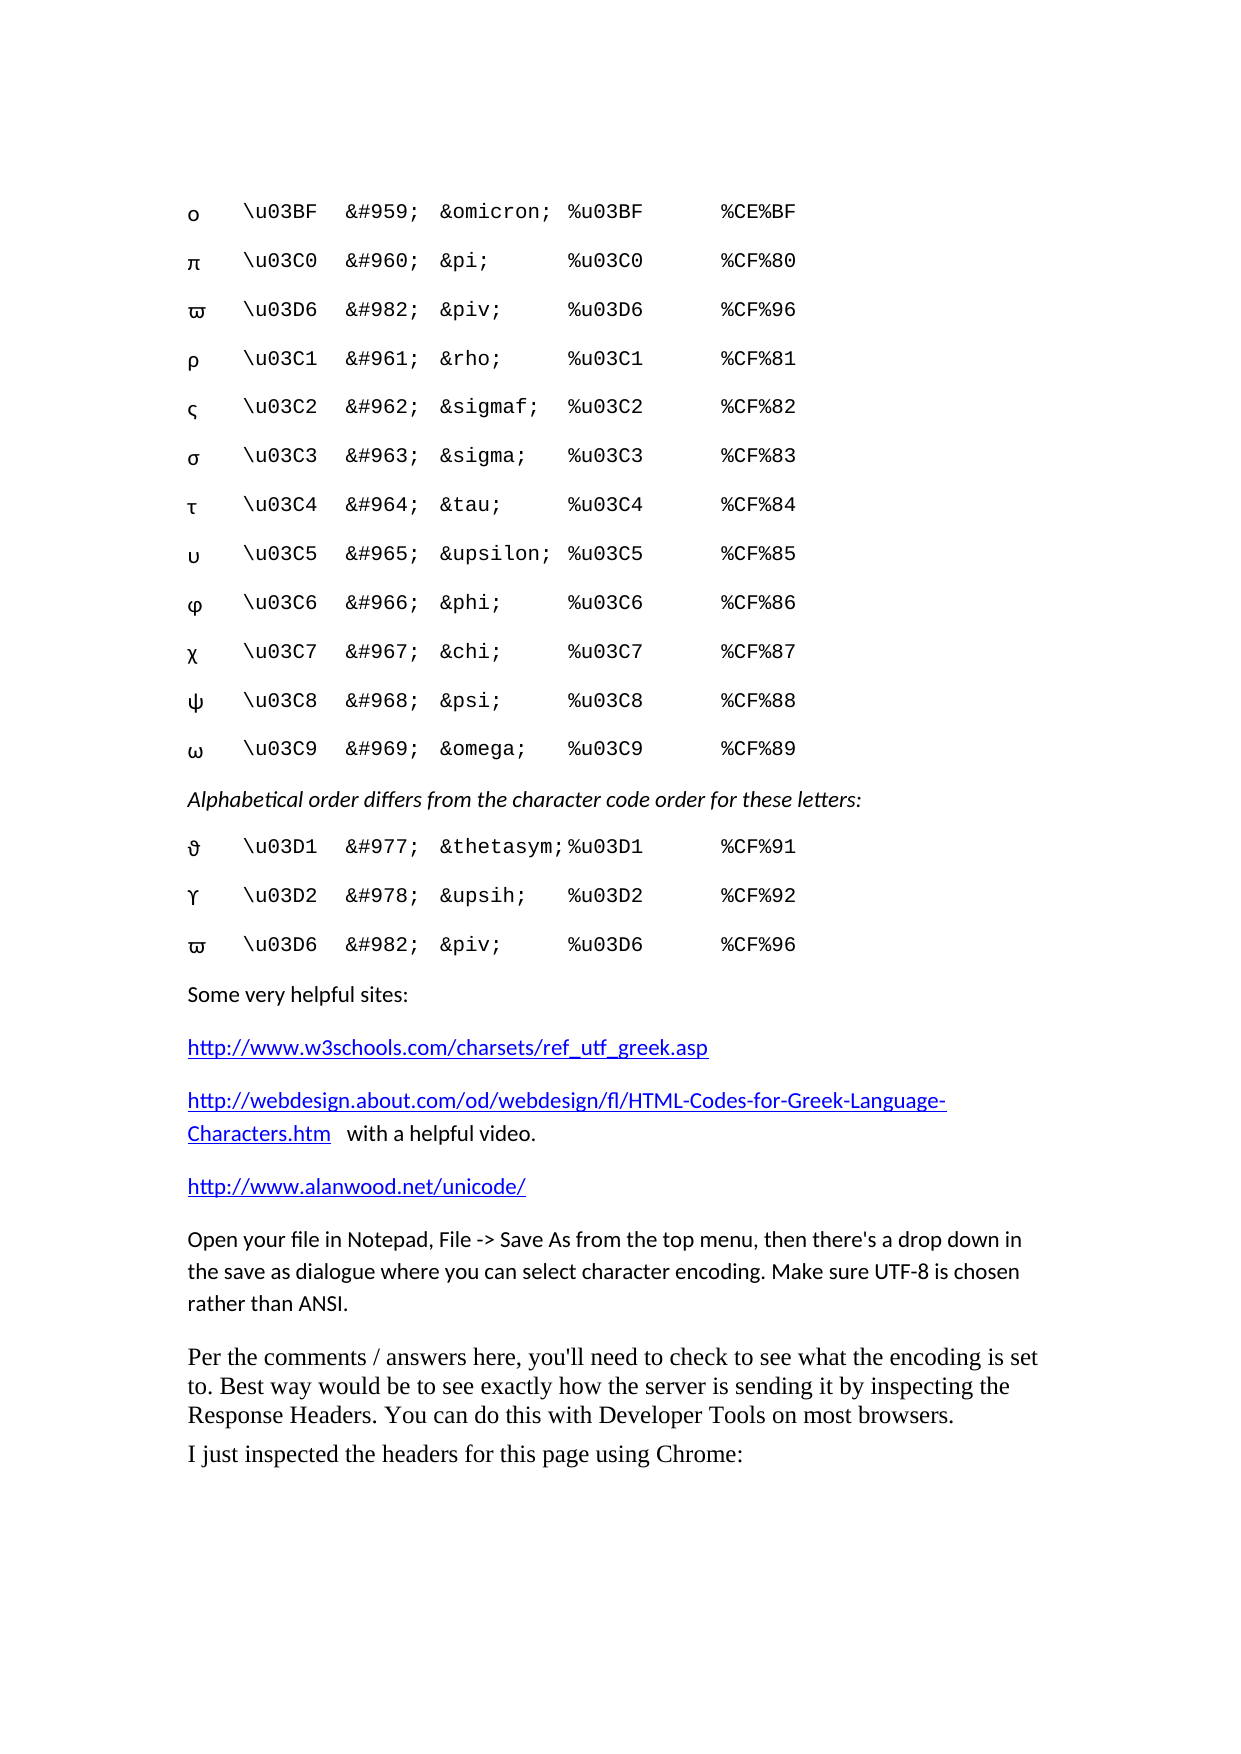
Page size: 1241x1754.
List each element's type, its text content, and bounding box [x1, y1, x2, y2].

table_cell %u03C1 [568, 345, 721, 394]
text Open your file in Notepad, File -> Save As from the top menu, then there's a drop down in the save as dialogue where you can select character encoding. Make sure UTF-8 is chosen rather than ANSI. [187, 1225, 1053, 1317]
table_cell &phi; [440, 590, 568, 638]
table_cell %CF%89 [721, 736, 901, 785]
table_cell %u03C8 [568, 688, 721, 736]
table_cell %u03D6 [568, 297, 721, 345]
table_cell &#960; [345, 248, 440, 297]
table_cell &piv; [440, 932, 568, 981]
table_cell &psi; [440, 688, 568, 736]
table_cell \u03C7 [242, 639, 345, 687]
table_cell &#982; [345, 297, 440, 345]
table_cell Alphabetical order differs from the character code order for these letters: [188, 785, 901, 834]
table_cell &#967; [345, 639, 440, 687]
table_cell %u03C6 [568, 590, 721, 638]
table_cell %CF%85 [721, 541, 901, 590]
table_cell &#968; [345, 688, 440, 736]
table_cell &upsilon; [440, 541, 568, 590]
table_cell ψ [188, 688, 242, 736]
table_cell &rho; [440, 345, 568, 394]
table_cell %CE%BF [721, 199, 901, 248]
table_cell ω [188, 736, 242, 785]
table_cell &piv; [440, 297, 568, 345]
table_cell \u03C5 [242, 541, 345, 590]
table_cell &thetasym; [440, 834, 568, 883]
table_cell [188, 150, 242, 199]
table_cell %CF%86 [721, 590, 901, 638]
table_cell %CF%96 [721, 297, 901, 345]
table_cell %u03D2 [568, 883, 721, 932]
table_cell %CF%83 [721, 443, 901, 492]
text http://www.w3schools.com/charsets/ref_utf_greek.asp [187, 1033, 1053, 1062]
table_cell %u03D6 [568, 932, 721, 981]
table_cell %CF%88 [721, 688, 901, 736]
table_cell \u03D6 [242, 932, 345, 981]
text Some very helpful sites: [187, 981, 1053, 1008]
table_cell ρ [188, 345, 242, 394]
table_cell ς [188, 394, 242, 443]
text http://webdesign.about.com/od/webdesign/fl/HTML-Codes-for-Greek-Language-Characters.htm with a helpful video. [187, 1087, 1053, 1147]
table_cell &sigmaf; [440, 394, 568, 443]
table_cell %CF%82 [721, 394, 901, 443]
table_cell %u03C7 [568, 639, 721, 687]
table_cell &#969; [345, 736, 440, 785]
table_cell χ [188, 639, 242, 687]
table_cell %CF%81 [721, 345, 901, 394]
table_cell %u03C5 [568, 541, 721, 590]
table_cell %CF%80 [721, 248, 901, 297]
table_cell σ [188, 443, 242, 492]
table_cell &pi; [440, 248, 568, 297]
table_cell %u03BF [568, 199, 721, 248]
table_cell [440, 150, 568, 199]
table_cell %u03C9 [568, 736, 721, 785]
table_cell [721, 150, 901, 199]
table_cell &#977; [345, 834, 440, 883]
table_cell \u03C6 [242, 590, 345, 638]
table_cell \u03C2 [242, 394, 345, 443]
table_cell ϑ [188, 834, 242, 883]
text Per the comments / answers here, you'll need to check to see what the encoding is set to. Best way would be to see exactly how the server is sending it by inspecting the Response Headers. You can do this with Developer Tools on most browsers. [187, 1342, 1053, 1428]
table_cell %u03C3 [568, 443, 721, 492]
table_cell [568, 150, 721, 199]
table_cell %u03C2 [568, 394, 721, 443]
table_cell %u03C0 [568, 248, 721, 297]
table_cell \u03C8 [242, 688, 345, 736]
table_cell &tau; [440, 492, 568, 541]
table_cell [345, 150, 440, 199]
text I just inspected the headers for this page using Chrome: [187, 1439, 1053, 1468]
table_cell ϒ [188, 883, 242, 932]
table_cell \u03D6 [242, 297, 345, 345]
table_cell &chi; [440, 639, 568, 687]
table_cell ϖ [188, 297, 242, 345]
table_cell &#963; [345, 443, 440, 492]
table_cell &omega; [440, 736, 568, 785]
table_cell υ [188, 541, 242, 590]
table_cell \u03C3 [242, 443, 345, 492]
table_cell τ [188, 492, 242, 541]
table_cell &omicron; [440, 199, 568, 248]
table_cell \u03C4 [242, 492, 345, 541]
table_cell &#982; [345, 932, 440, 981]
table_cell &#964; [345, 492, 440, 541]
table_cell &#978; [345, 883, 440, 932]
table_cell \u03BF [242, 199, 345, 248]
text http://www.alanwood.net/unicode/ [187, 1172, 1053, 1200]
table_cell π [188, 248, 242, 297]
table_cell %CF%96 [721, 932, 901, 981]
table_cell &#959; [345, 199, 440, 248]
table_cell &sigma; [440, 443, 568, 492]
table_cell %CF%92 [721, 883, 901, 932]
table_cell &#965; [345, 541, 440, 590]
table_cell &upsih; [440, 883, 568, 932]
table_cell %CF%87 [721, 639, 901, 687]
table_cell \u03C9 [242, 736, 345, 785]
table_cell \u03C0 [242, 248, 345, 297]
table_cell %u03C4 [568, 492, 721, 541]
table_cell ϖ [188, 932, 242, 981]
table_cell %CF%84 [721, 492, 901, 541]
table_cell \u03C1 [242, 345, 345, 394]
table_cell φ [188, 590, 242, 638]
table_cell %u03D1 [568, 834, 721, 883]
table_cell ο [188, 199, 242, 248]
table_cell [242, 150, 345, 199]
table_cell \u03D1 [242, 834, 345, 883]
table_cell %CF%91 [721, 834, 901, 883]
table_cell \u03D2 [242, 883, 345, 932]
table_cell &#961; [345, 345, 440, 394]
table_cell &#966; [345, 590, 440, 638]
table_cell &#962; [345, 394, 440, 443]
